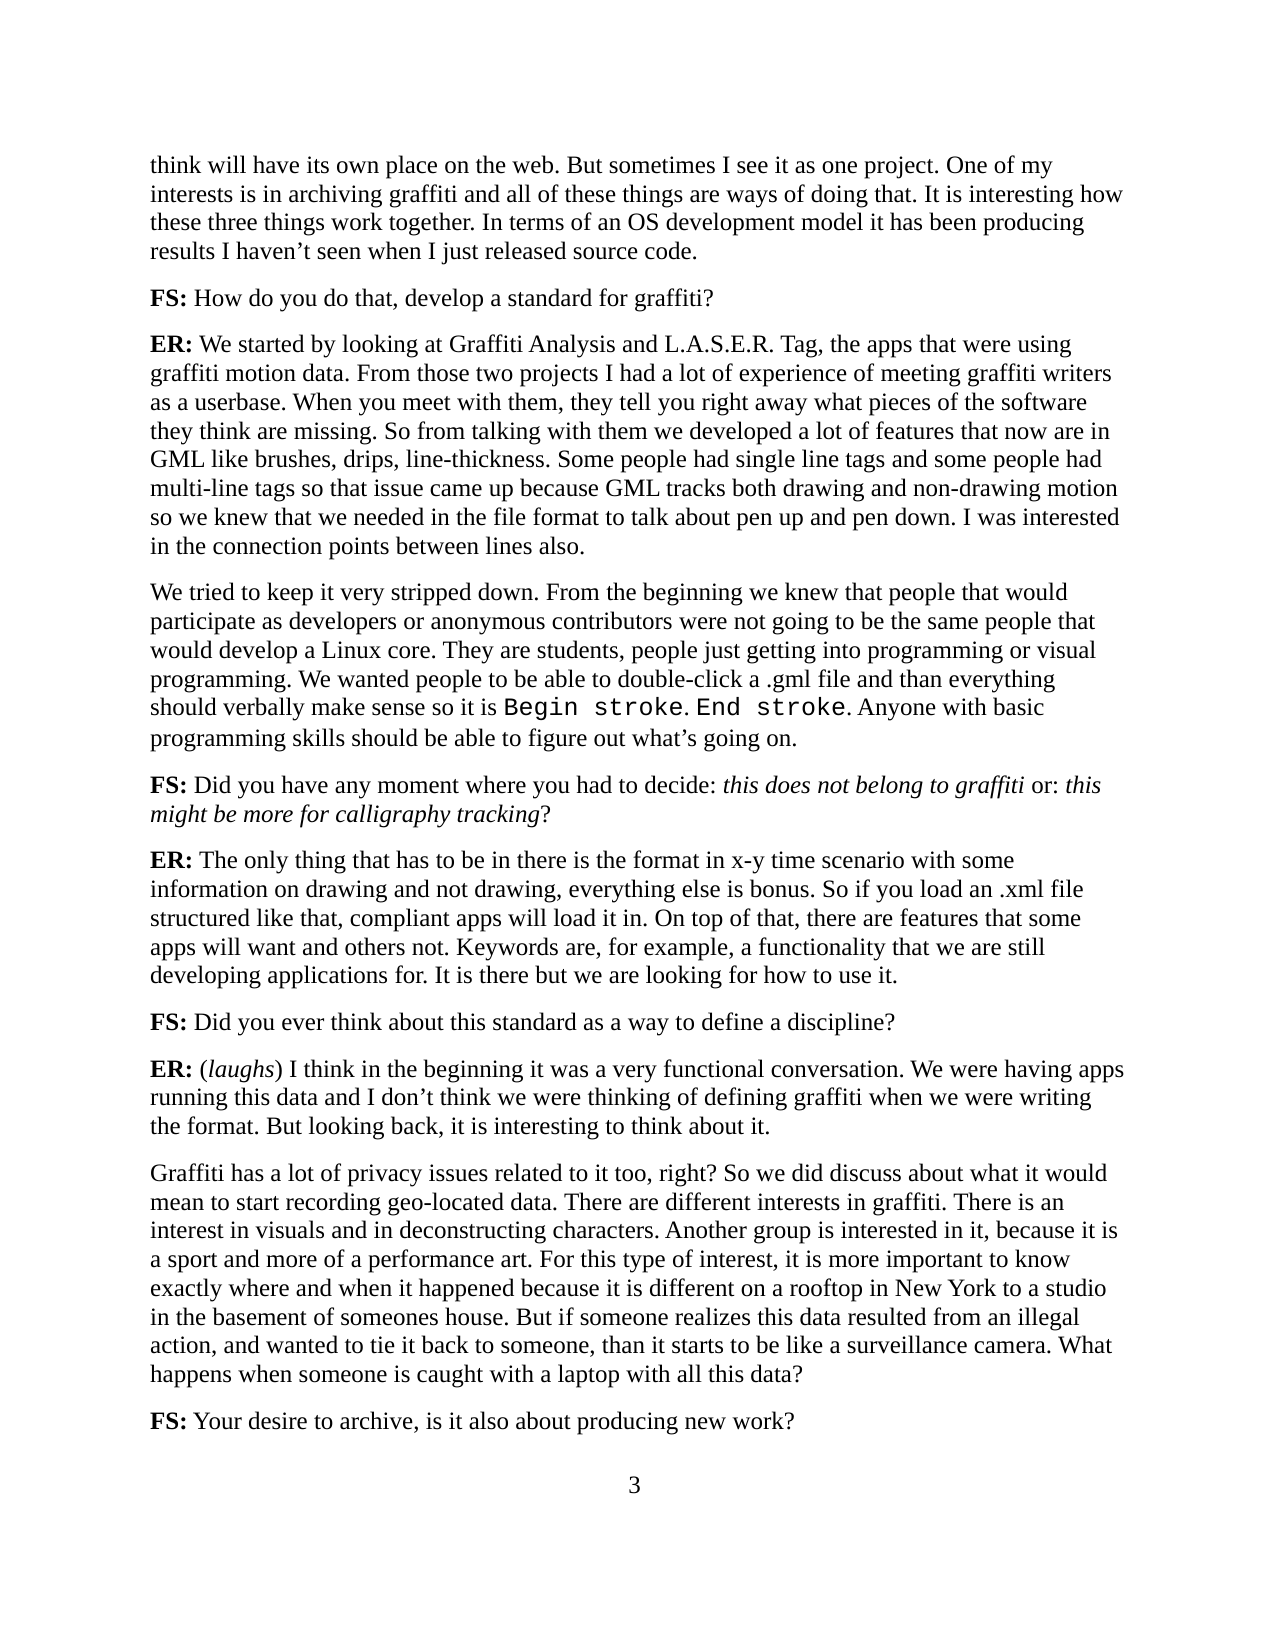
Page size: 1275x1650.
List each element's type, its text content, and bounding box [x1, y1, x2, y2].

text FS: Did you have any moment where you had to decide: this does not belong to graffiti or: this might be more for calligraphy tracking? [150, 770, 1125, 827]
text Graffiti has a lot of privacy issues related to it too, right? So we did discuss about what it would mean to start recording geo-located data. There are different interests in graffiti. There is an interest in visuals and in deconstructing characters. Another group is interested in it, because it is a sport and more of a performance art. For this type of interest, it is more important to know exactly where and when it happened because it is different on a rooftop in New York to a studio in the basement of someones house. But if someone realizes this data resulted from an illegal action, and wanted to tie it back to someone, than it starts to be like a surveillance camera. What happens when someone is caught with a laptop with all this data? [150, 1158, 1125, 1388]
text think will have its own place on the web. But sometimes I see it as one project. One of my interests is in archiving graffiti and all of these things are ways of doing that. It is interesting how these three things work together. In terms of an OS development model it has been producing results I haven’t seen when I just released source code. [150, 150, 1125, 265]
text ER: The only thing that has to be in there is the format in x-y time scenario with some information on drawing and not drawing, everything else is bonus. So if you load an .xml file structured like that, compliant apps will load it in. On top of that, there are features that some apps will want and others not. Keywords are, for example, a functionality that we are still developing applications for. It is there but we are looking for how to use it. [150, 845, 1125, 989]
text ER: (laughs) I think in the beginning it was a very functional conversation. We were having apps running this data and I don’t think we were thinking of defining graffiti when we were writing the format. But looking back, it is interesting to think about it. [150, 1054, 1125, 1140]
text FS: How do you do that, develop a standard for graffiti? [150, 283, 1125, 312]
text FS: Your desire to archive, is it also about producing new work? [150, 1406, 1125, 1434]
text We tried to keep it very stripped down. From the beginning we knew that people that would participate as developers or anonymous contributors were not going to be the same people that would develop a Linux core. They are students, people just getting into programming or visual programming. We wanted people to be able to double-click a .gml file and than everything should verbally make sense so it is Begin stroke. End stroke. Anyone with basic programming skills should be able to figure out what’s going on. [150, 577, 1125, 752]
text FS: Did you ever think about this standard as a way to define a discipline? [150, 1007, 1125, 1036]
text ER: We started by looking at Graffiti Analysis and L.A.S.E.R. Tag, the apps that were using graffiti motion data. From those two projects I had a lot of experience of meeting graffiti writers as a userbase. When you meet with them, they tell you right away what pieces of the software they think are missing. So from talking with them we developed a lot of features that now are in GML like brushes, drips, line-thickness. Some people had single line tags and some people had multi-line tags so that issue came up because GML tracks both drawing and non-drawing motion so we knew that we needed in the file format to talk about pen up and pen down. I was interested in the connection points between lines also. [150, 329, 1125, 559]
